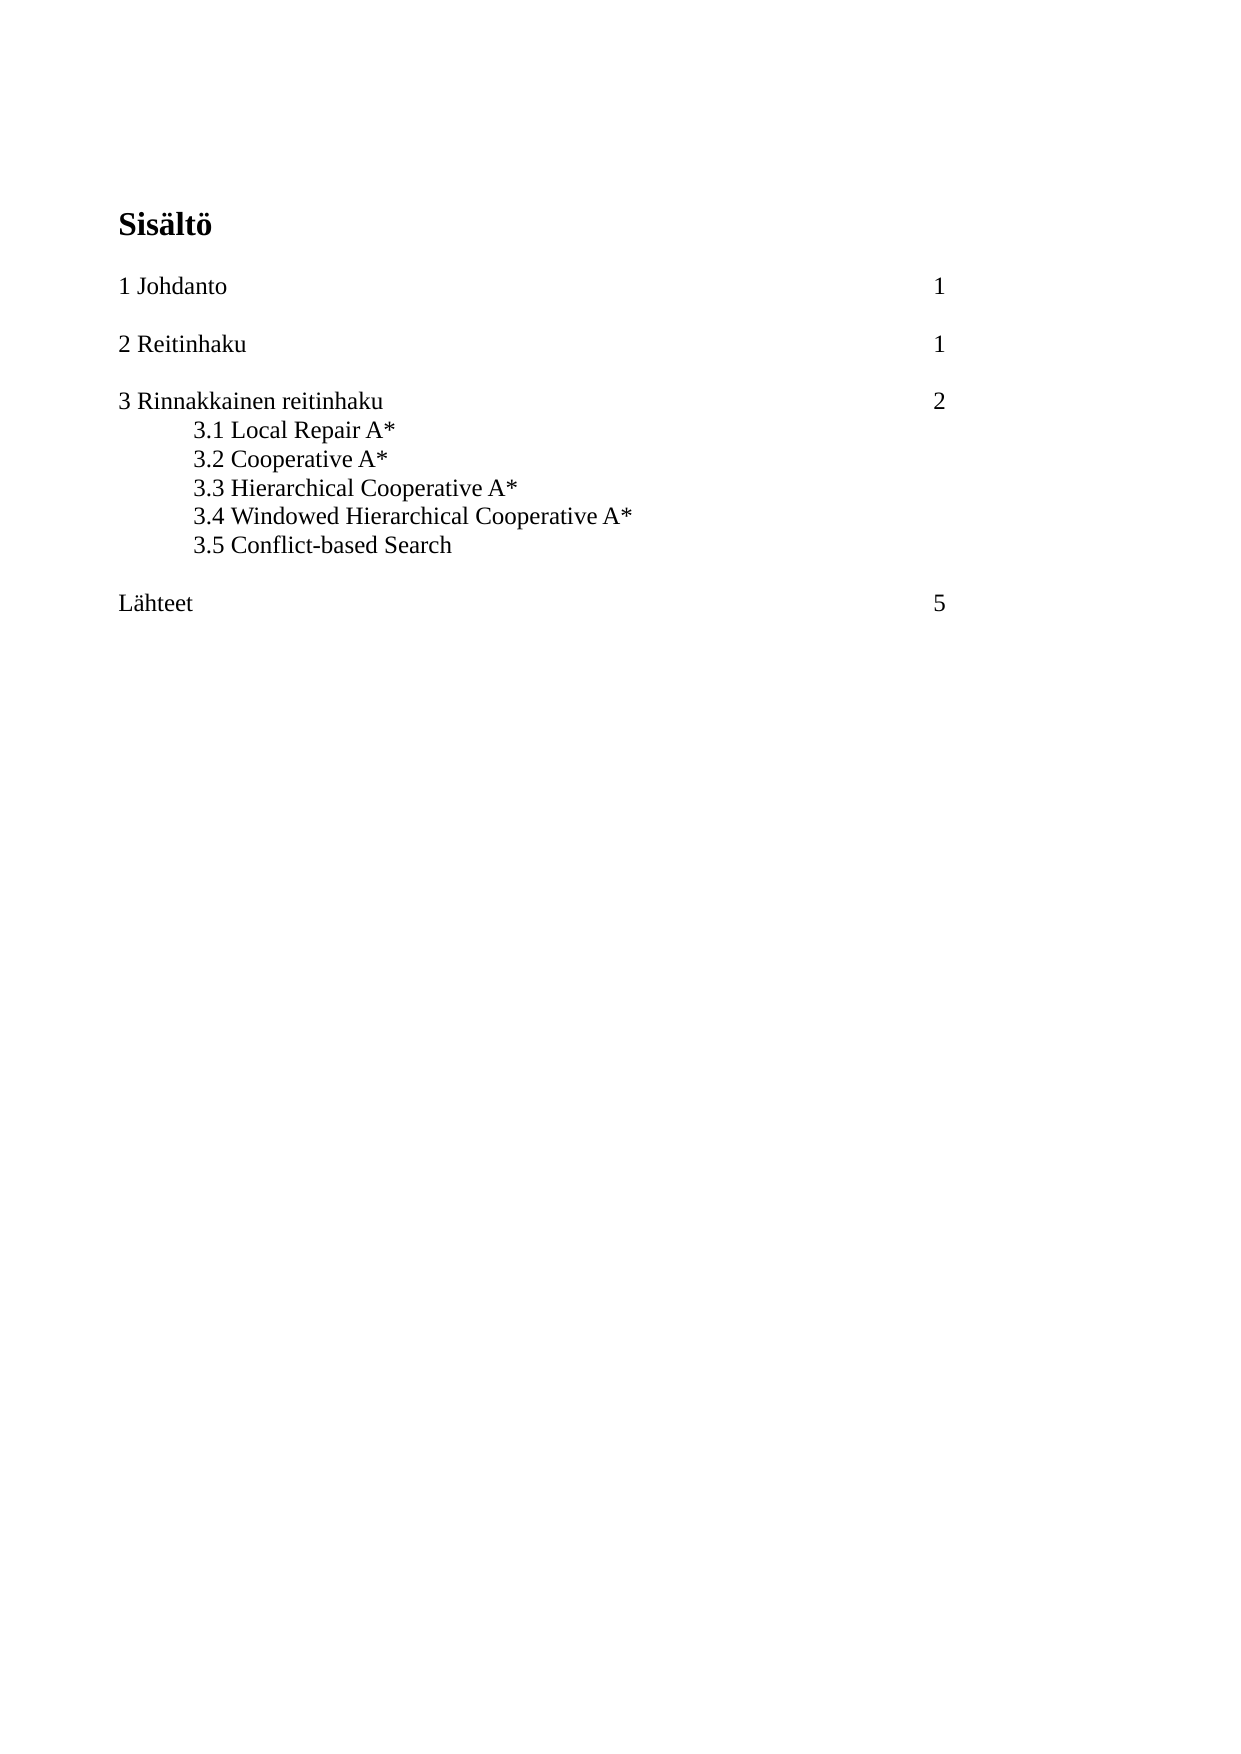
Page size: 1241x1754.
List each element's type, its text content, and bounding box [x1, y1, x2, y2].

list Windowed Hierarchical Cooperative A* [193, 501, 1122, 530]
list Cooperative A* [193, 444, 1122, 473]
text 1 Johdanto 1 [118, 271, 1122, 300]
text Lähteet 5 [118, 588, 1122, 616]
text 3 Rinnakkainen reitinhaku 2 [118, 386, 1122, 415]
list Local Repair A* [193, 415, 1122, 444]
list Hierarchical Cooperative A* [193, 473, 1122, 501]
list Conflict-based Search [193, 530, 1122, 559]
text 2 Reitinhaku 1 [118, 329, 1122, 358]
text Sisältö [118, 204, 1122, 243]
